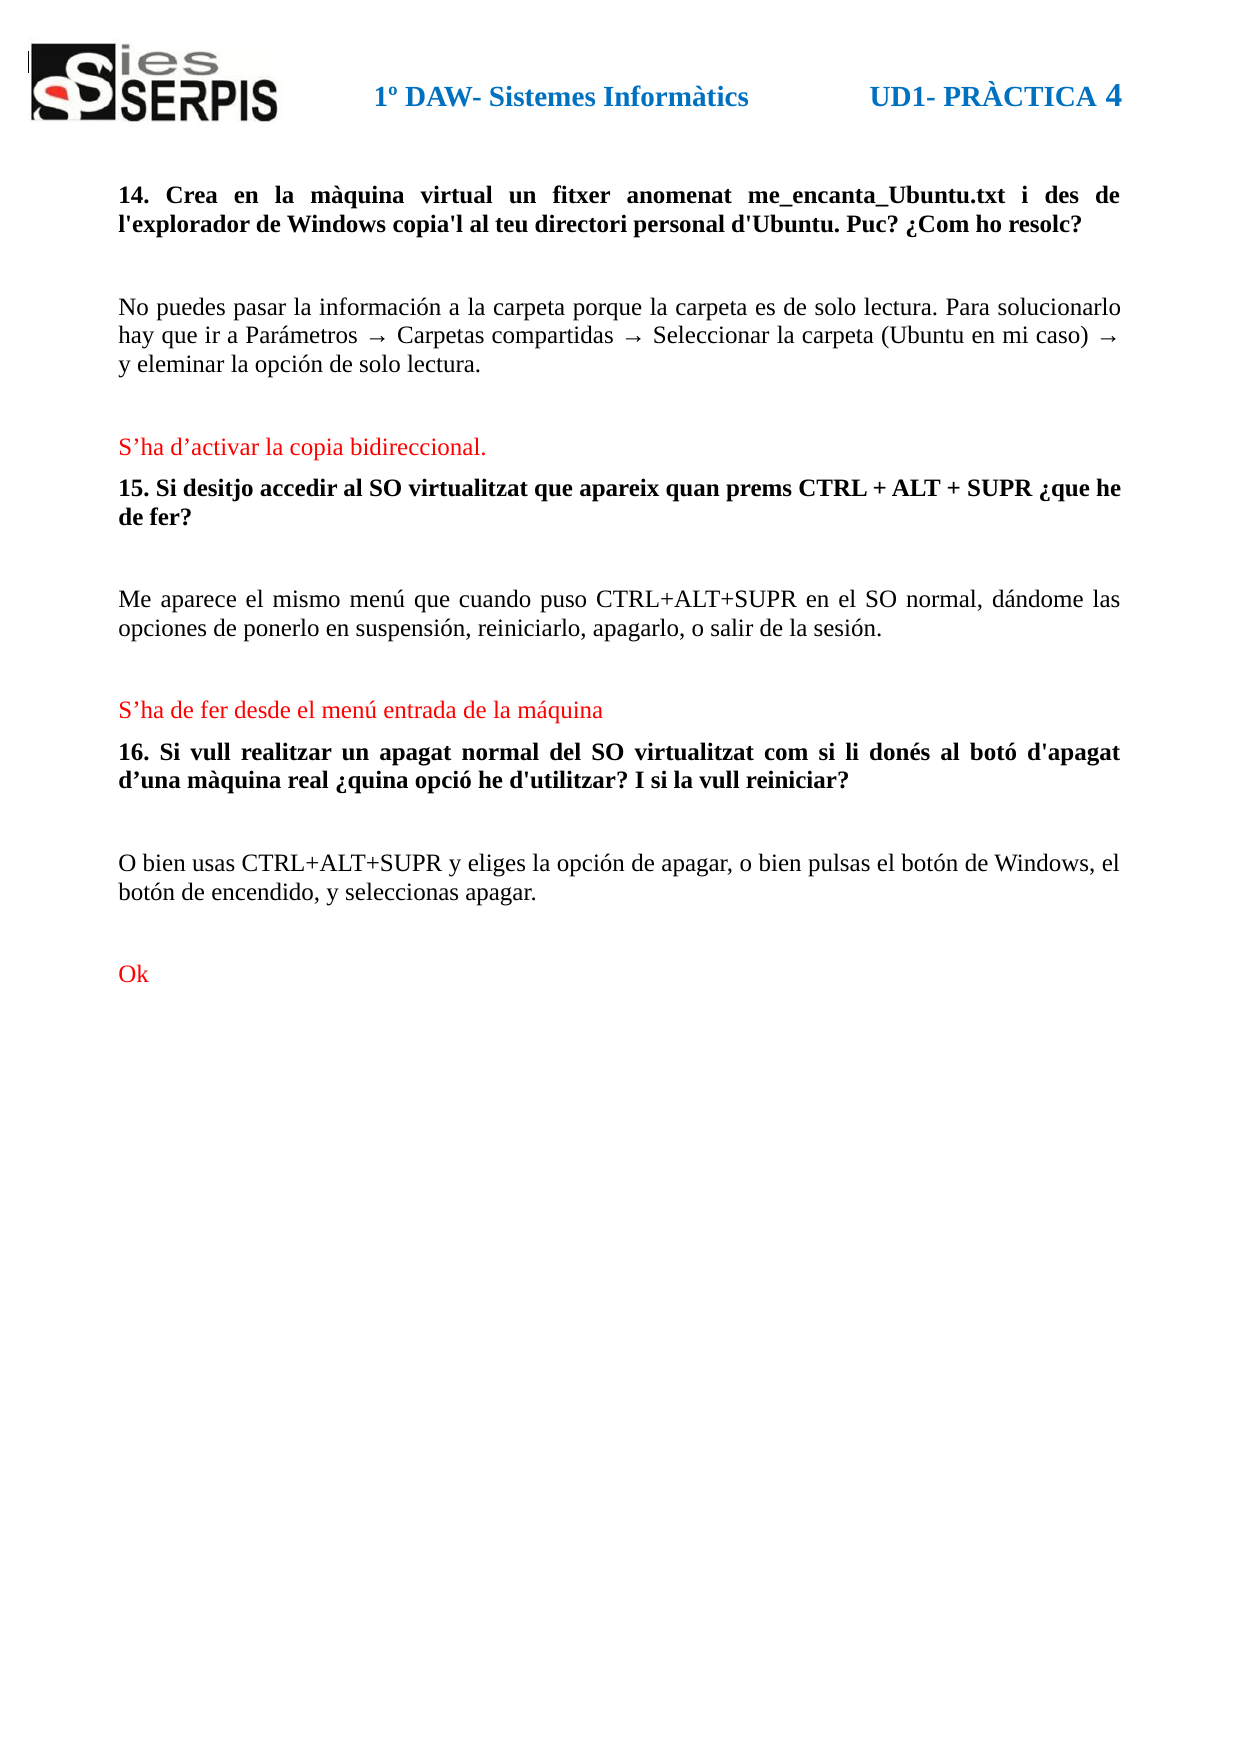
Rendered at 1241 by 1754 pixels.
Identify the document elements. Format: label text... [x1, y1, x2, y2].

text O bien usas CTRL+ALT+SUPR y eliges la opción de apagar, o bien pulsas el botón de Windows, el botón de encendido, y seleccionas apagar. [118, 848, 1122, 905]
text 15. Si desitjo accedir al SO virtualitzat que apareix quan prems CTRL + ALT + SUPR ¿que he de fer? [118, 473, 1122, 530]
text Ok [118, 959, 1122, 988]
text 16. Si vull realitzar un apagat normal del SO virtualitzat com si li donés al botó d'apagat d’una màquina real ¿quina opció he d'utilitzar? I si la vull reiniciar? [118, 737, 1122, 794]
text S’ha d’activar la copia bidireccional. [118, 432, 1122, 460]
text S’ha de fer desde el menú entrada de la máquina [118, 695, 1122, 724]
text No puedes pasar la información a la carpeta porque la carpeta es de solo lectura. Para solucionarlo hay que ir a Parámetros → Carpetas compartidas → Seleccionar la carpeta (Ubuntu en mi caso) → y eleminar la opción de solo lectura. [118, 292, 1122, 378]
text 14. Crea en la màquina virtual un fitxer anomenat me_encanta_Ubuntu.txt i des de l'explorador de Windows copia'l al teu directori personal d'Ubuntu. Puc? ¿Com ho resolc? [118, 180, 1122, 238]
text Me aparece el mismo menú que cuando puso CTRL+ALT+SUPR en el SO normal, dándome las opciones de ponerlo en suspensión, reiniciarlo, apagarlo, o salir de la sesión. [118, 584, 1122, 642]
